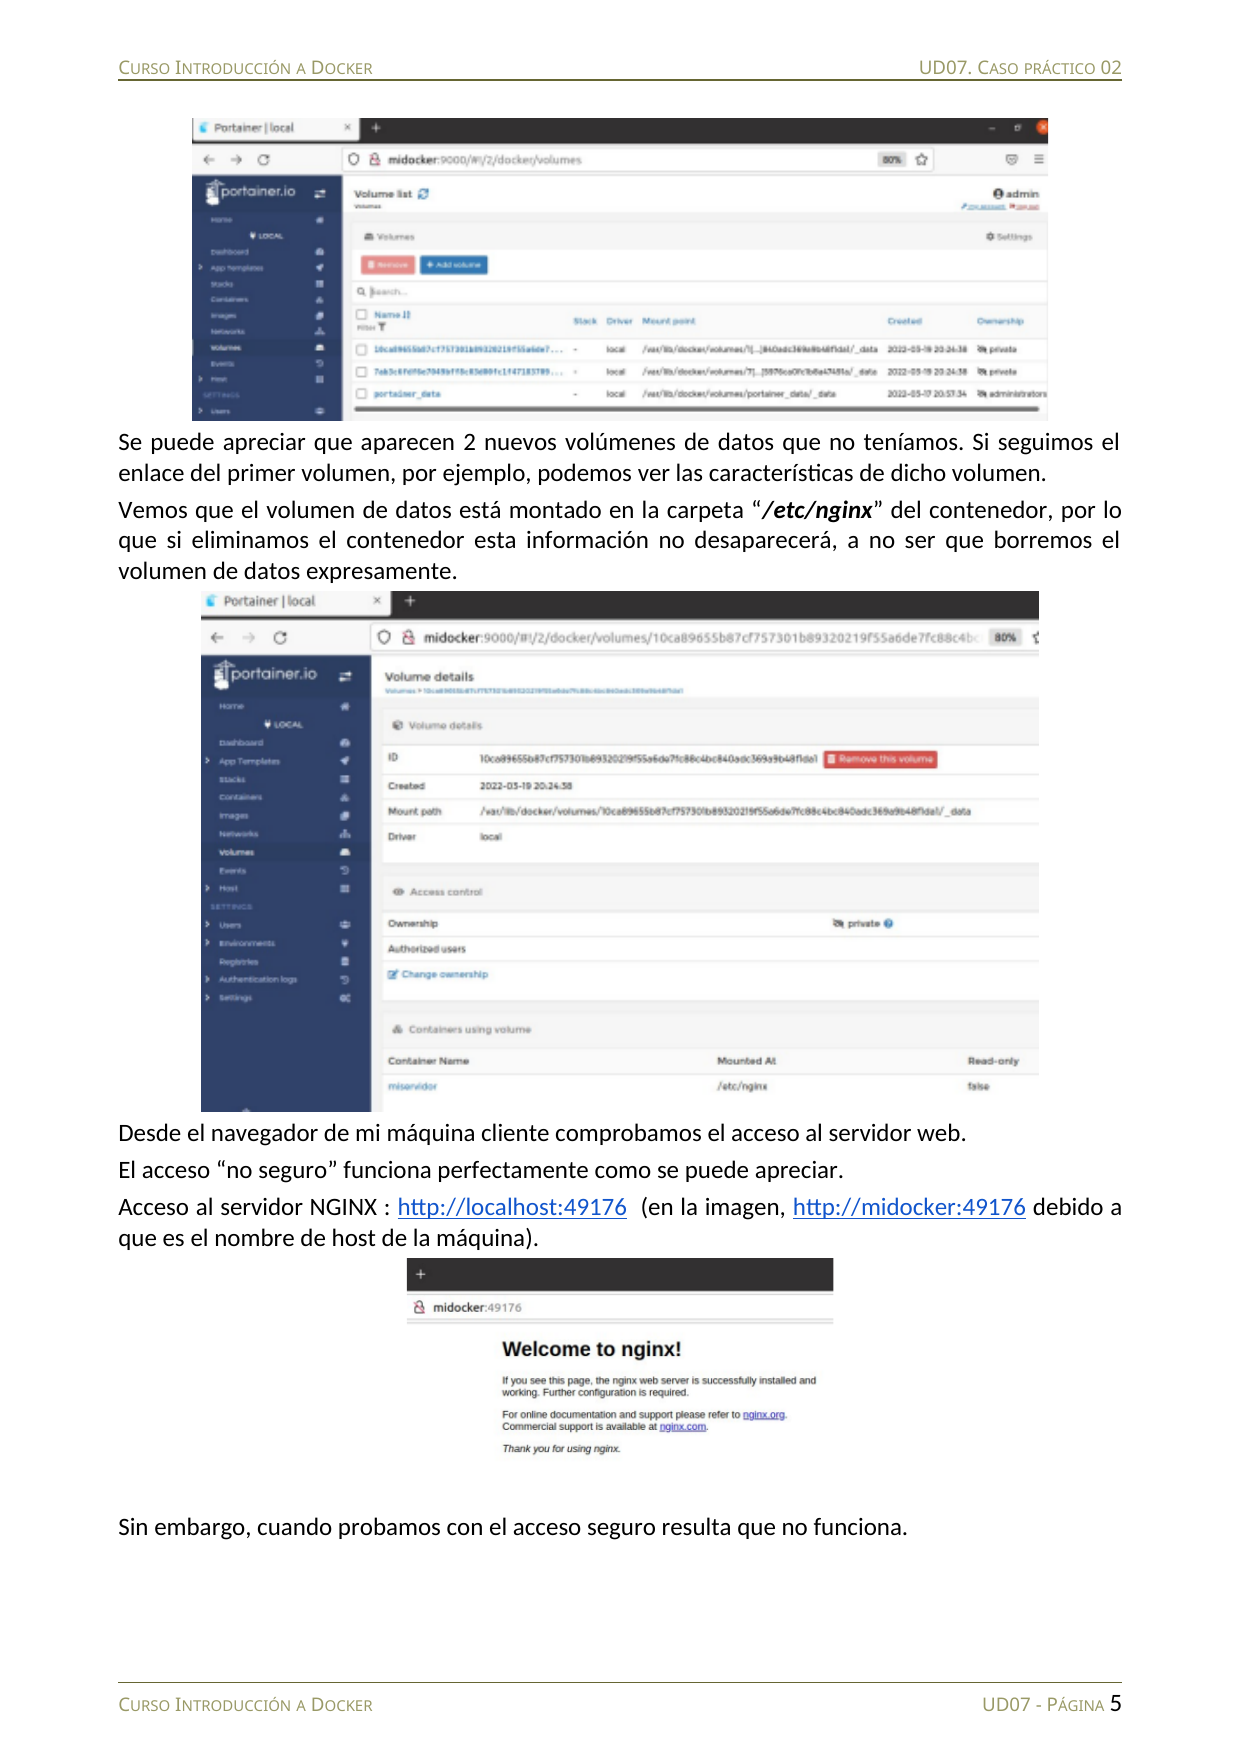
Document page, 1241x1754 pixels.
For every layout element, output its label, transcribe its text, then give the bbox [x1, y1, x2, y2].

text Sin embargo, cuando probamos con el acceso seguro resulta que no funciona. [118, 1511, 1122, 1541]
text Vemos que el volumen de datos está montado en la carpeta “/etc/nginx” del contenedor, por lo que si eliminamos el contenedor esta información no desaparecerá, a no ser que borremos el volumen de datos expresamente. [118, 494, 1122, 585]
text El acceso “no seguro” funciona perfectamente como se puede apreciar. [118, 1154, 1122, 1185]
text Acceso al servidor NGINX : http://localhost:49176 (en la imagen, http://midocker:49176 debido a que es el nombre de host de la máquina). [118, 1191, 1122, 1252]
picture [201, 591, 1039, 1112]
text Desde el navegador de mi máquina cliente comprobamos el acceso al servidor web. [118, 1117, 1122, 1148]
text Se puede apreciar que aparecen 2 nuevos volúmenes de datos que no teníamos. Si seguimos el enlace del primer volumen, por ejemplo, podemos ver las características de dicho volumen. [118, 426, 1122, 487]
picture [406, 1258, 834, 1468]
picture [192, 118, 1049, 421]
